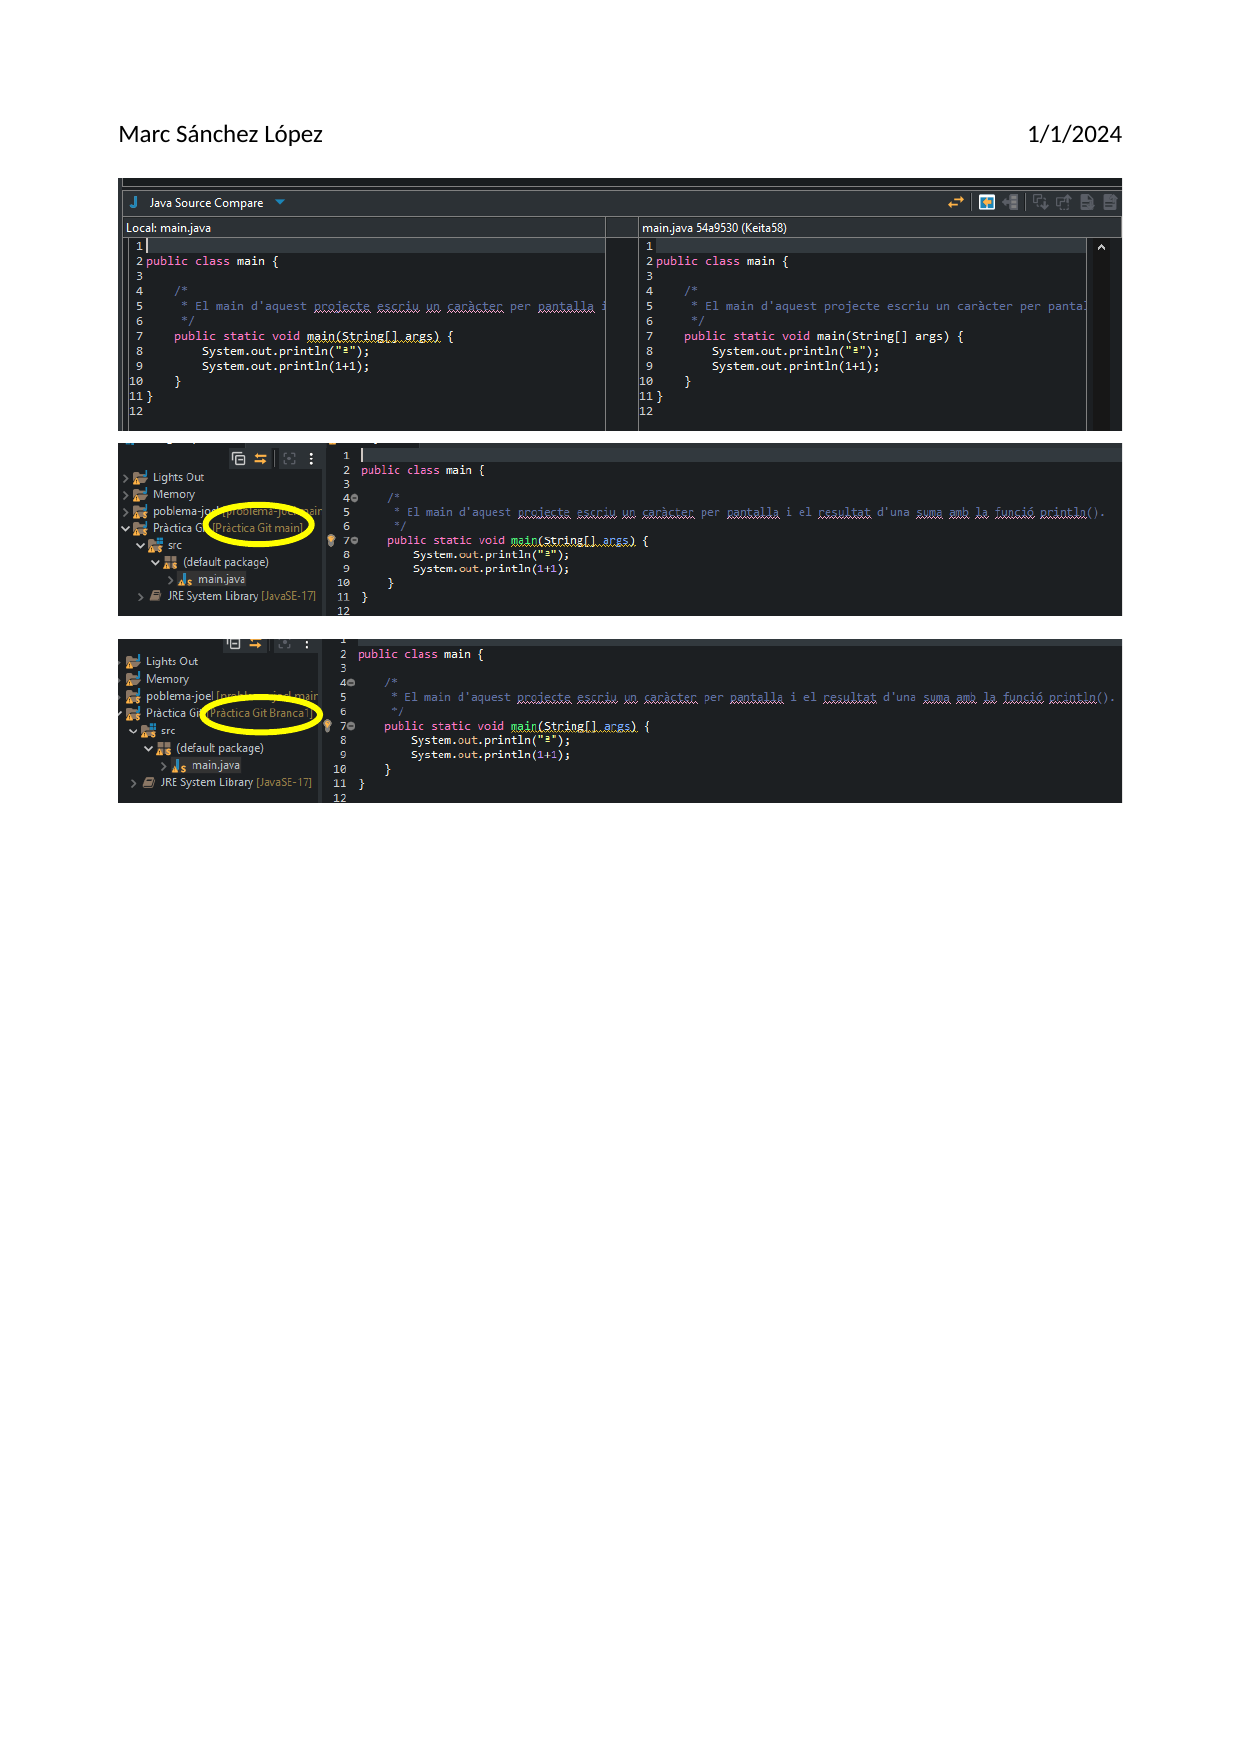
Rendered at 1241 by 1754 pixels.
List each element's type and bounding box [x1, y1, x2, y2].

picture [118, 178, 1123, 431]
picture [118, 639, 1123, 803]
picture [118, 443, 1123, 616]
